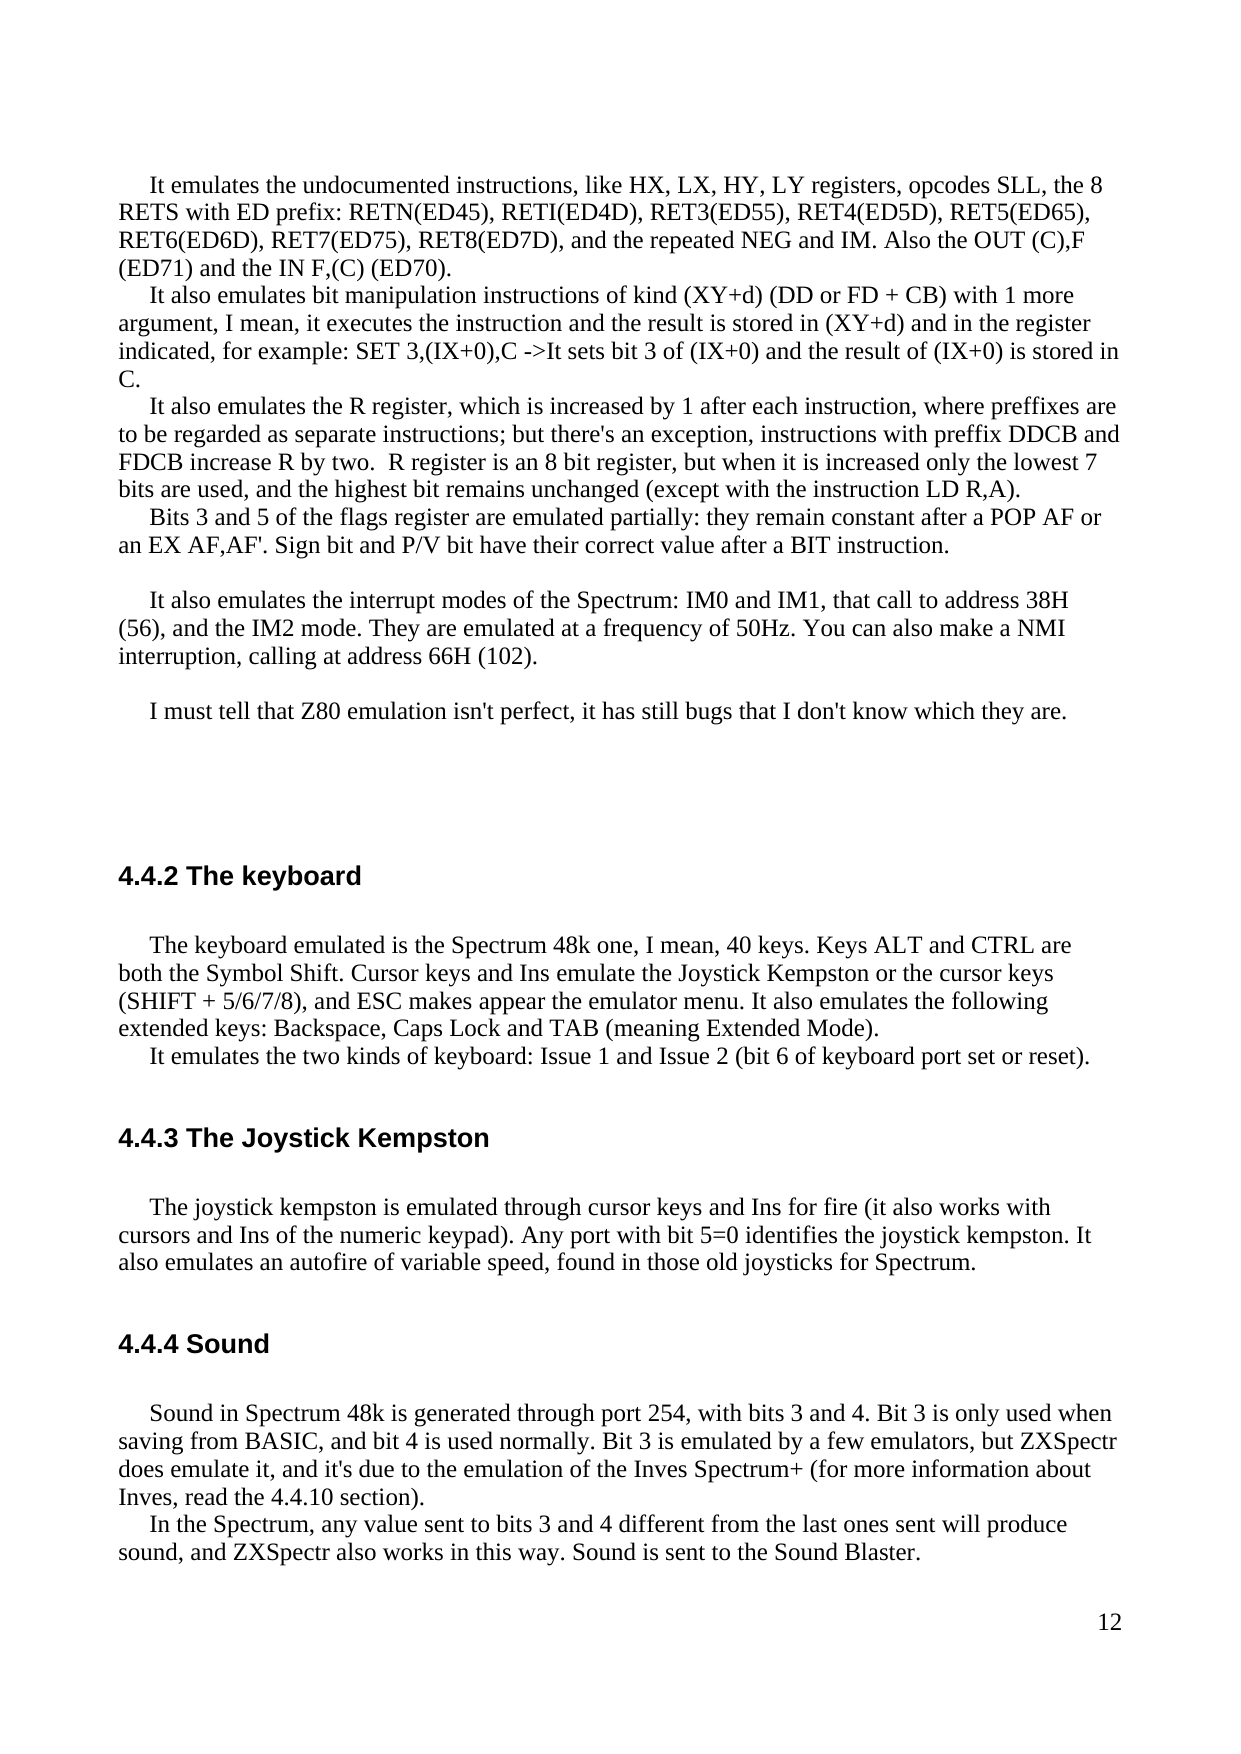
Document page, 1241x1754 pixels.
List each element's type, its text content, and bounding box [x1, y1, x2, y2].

text The joystick kempston is emulated through cursor keys and Ins for fire (it also works with cursors and Ins of the numeric keypad). Any port with bit 5=0 identifies the joystick kempston. It also emulates an autofire of variable speed, found in those old joysticks for Spectrum. [118, 1193, 1122, 1276]
text Bits 3 and 5 of the flags register are emulated partially: they remain constant after a POP AF or an EX AF,AF'. Sign bit and P/V bit have their correct value after a BIT instruction. [118, 503, 1122, 559]
text Sound in Spectrum 48k is generated through port 254, with bits 3 and 4. Bit 3 is only used when saving from BASIC, and bit 4 is used normally. Bit 3 is emulated by a few emulators, but ZXSpectr does emulate it, and it's due to the emulation of the Inves Spectrum+ (for more information about Inves, read the 4.4.10 section). [118, 1399, 1122, 1510]
text It also emulates the R register, which is increased by 1 after each instruction, where preffixes are to be regarded as separate instructions; but there's an exception, instructions with preffix DDCB and FDCB increase R by two. R register is an 8 bit register, but when it is increased only the lowest 7 bits are used, and the highest bit remains unchanged (except with the instruction LD R,A). [118, 392, 1122, 503]
subtitle 4.4.2 The keyboard [118, 861, 1122, 891]
subtitle 4.4.3 The Joystick Kempston [118, 1123, 1122, 1153]
text It emulates the undocumented instructions, like HX, LX, HY, LY registers, opcodes SLL, the 8 RETS with ED prefix: RETN(ED45), RETI(ED4D), RET3(ED55), RET4(ED5D), RET5(ED65), RET6(ED6D), RET7(ED75), RET8(ED7D), and the repeated NEG and IM. Also the OUT (C),F (ED71) and the IN F,(C) (ED70). [118, 171, 1122, 282]
subtitle 4.4.4 Sound [118, 1329, 1122, 1359]
text I must tell that Z80 emulation isn't perfect, it has still bugs that I don't know which they are. [118, 697, 1122, 725]
text It emulates the two kinds of keyboard: Issue 1 and Issue 2 (bit 6 of keyboard port set or reset). [118, 1042, 1122, 1070]
text In the Spectrum, any value sent to bits 3 and 4 different from the last ones sent will produce sound, and ZXSpectr also works in this way. Sound is sent to the Sound Blaster. [118, 1510, 1122, 1566]
text It also emulates the interrupt modes of the Spectrum: IM0 and IM1, that call to address 38H (56), and the IM2 mode. They are emulated at a frequency of 50Hz. You can also make a NMI interruption, calling at address 66H (102). [118, 586, 1122, 669]
text The keyboard emulated is the Spectrum 48k one, I mean, 40 keys. Keys ALT and CTRL are both the Symbol Shift. Cursor keys and Ins emulate the Joystick Kempston or the cursor keys (SHIFT + 5/6/7/8), and ESC makes appear the emulator menu. It also emulates the following extended keys: Backspace, Caps Lock and TAB (meaning Extended Mode). [118, 931, 1122, 1042]
text It also emulates bit manipulation instructions of kind (XY+d) (DD or FD + CB) with 1 more argument, I mean, it executes the instruction and the result is stored in (XY+d) and in the register indicated, for example: SET 3,(IX+0),C ->It sets bit 3 of (IX+0) and the result of (IX+0) is stored in C. [118, 282, 1122, 392]
